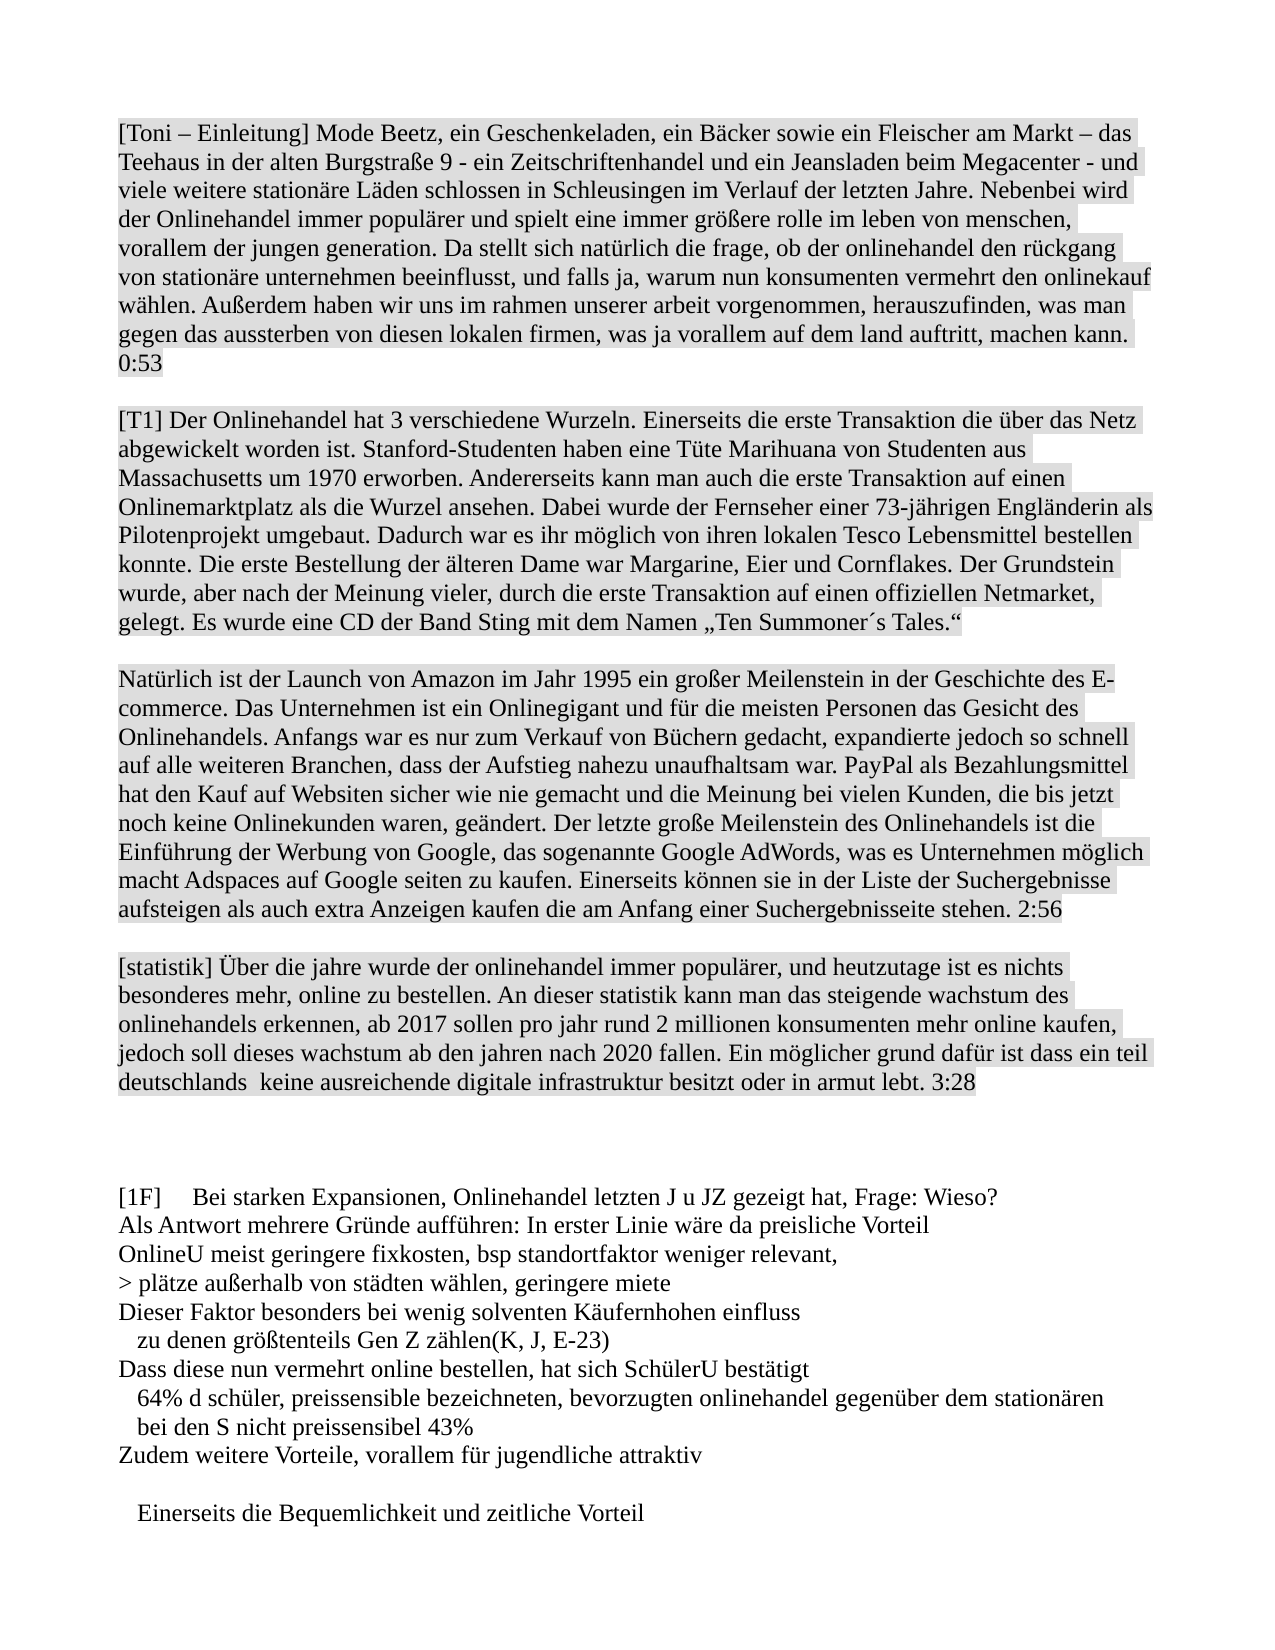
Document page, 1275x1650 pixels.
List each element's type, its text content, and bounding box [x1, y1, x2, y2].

text OnlineU meist geringere fixkosten, bsp standortfaktor weniger relevant, [118, 1239, 1157, 1268]
text [Toni – Einleitung] Mode Beetz, ein Geschenkeladen, ein Bäcker sowie ein Fleischer am Markt – das Teehaus in der alten Burgstraße 9 - ein Zeitschriftenhandel und ein Jeansladen beim Megacenter - und viele weitere stationäre Läden schlossen in Schleusingen im Verlauf der letzten Jahre. Nebenbei wird der Onlinehandel immer populärer und spielt eine immer größere rolle im leben von menschen, vorallem der jungen generation. Da stellt sich natürlich die frage, ob der onlinehandel den rückgang von stationäre unternehmen beeinflusst, und falls ja, warum nun konsumenten vermehrt den onlinekauf wählen. Außerdem haben wir uns im rahmen unserer arbeit vorgenommen, herauszufinden, was man gegen das aussterben von diesen lokalen firmen, was ja vorallem auf dem land auftritt, machen kann. 0:53 [118, 118, 1157, 377]
text Natürlich ist der Launch von Amazon im Jahr 1995 ein großer Meilenstein in der Geschichte des E-commerce. Das Unternehmen ist ein Onlinegigant und für die meisten Personen das Gesicht des Onlinehandels. Anfangs war es nur zum Verkauf von Büchern gedacht, expandierte jedoch so schnell auf alle weiteren Branchen, dass der Aufstieg nahezu unaufhaltsam war. PayPal als Bezahlungsmittel hat den Kauf auf Websiten sicher wie nie gemacht und die Meinung bei vielen Kunden, die bis jetzt noch keine Onlinekunden waren, geändert. Der letzte große Meilenstein des Onlinehandels ist die Einführung der Werbung von Google, das sogenannte Google AdWords, was es Unternehmen möglich macht Adspaces auf Google seiten zu kaufen. Einerseits können sie in der Liste der Suchergebnisse aufsteigen als auch extra Anzeigen kaufen die am Anfang einer Suchergebnisseite stehen. 2:56 [118, 664, 1157, 923]
text > plätze außerhalb von städten wählen, geringere miete [118, 1268, 1157, 1297]
text Dieser Faktor besonders bei wenig solventen Käufernhohen einfluss [118, 1297, 1157, 1326]
text 64% d schüler, preissensible bezeichneten, bevorzugten onlinehandel gegenüber dem stationären [118, 1383, 1157, 1412]
text Als Antwort mehrere Gründe aufführen: In erster Linie wäre da preisliche Vorteil [118, 1211, 1157, 1239]
text Einerseits die Bequemlichkeit und zeitliche Vorteil [118, 1498, 1157, 1527]
text [1F] Bei starken Expansionen, Onlinehandel letzten J u JZ gezeigt hat, Frage: Wieso? [118, 1182, 1157, 1211]
text Dass diese nun vermehrt online bestellen, hat sich SchülerU bestätigt [118, 1354, 1157, 1383]
text zu denen größtenteils Gen Z zählen(K, J, E-23) [118, 1326, 1157, 1354]
text [statistik] Über die jahre wurde der onlinehandel immer populärer, und heutzutage ist es nichts besonderes mehr, online zu bestellen. An dieser statistik kann man das steigende wachstum des onlinehandels erkennen, ab 2017 sollen pro jahr rund 2 millionen konsumenten mehr online kaufen, jedoch soll dieses wachstum ab den jahren nach 2020 fallen. Ein möglicher grund dafür ist dass ein teil deutschlands keine ausreichende digitale infrastruktur besitzt oder in armut lebt. 3:28 [118, 952, 1157, 1096]
text [T1] Der Onlinehandel hat 3 verschiedene Wurzeln. Einerseits die erste Transaktion die über das Netz abgewickelt worden ist. Stanford-Studenten haben eine Tüte Marihuana von Studenten aus Massachusetts um 1970 erworben. Andererseits kann man auch die erste Transaktion auf einen Onlinemarktplatz als die Wurzel ansehen. Dabei wurde der Fernseher einer 73-jährigen Engländerin als Pilotenprojekt umgebaut. Dadurch war es ihr möglich von ihren lokalen Tesco Lebensmittel bestellen konnte. Die erste Bestellung der älteren Dame war Margarine, Eier und Cornflakes. Der Grundstein wurde, aber nach der Meinung vieler, durch die erste Transaktion auf einen offiziellen Netmarket, gelegt. Es wurde eine CD der Band Sting mit dem Namen „Ten Summoner´s Tales.“ [118, 406, 1157, 636]
text Zudem weitere Vorteile, vorallem für jugendliche attraktiv [118, 1441, 1157, 1469]
text bei den S nicht preissensibel 43% [118, 1412, 1157, 1441]
